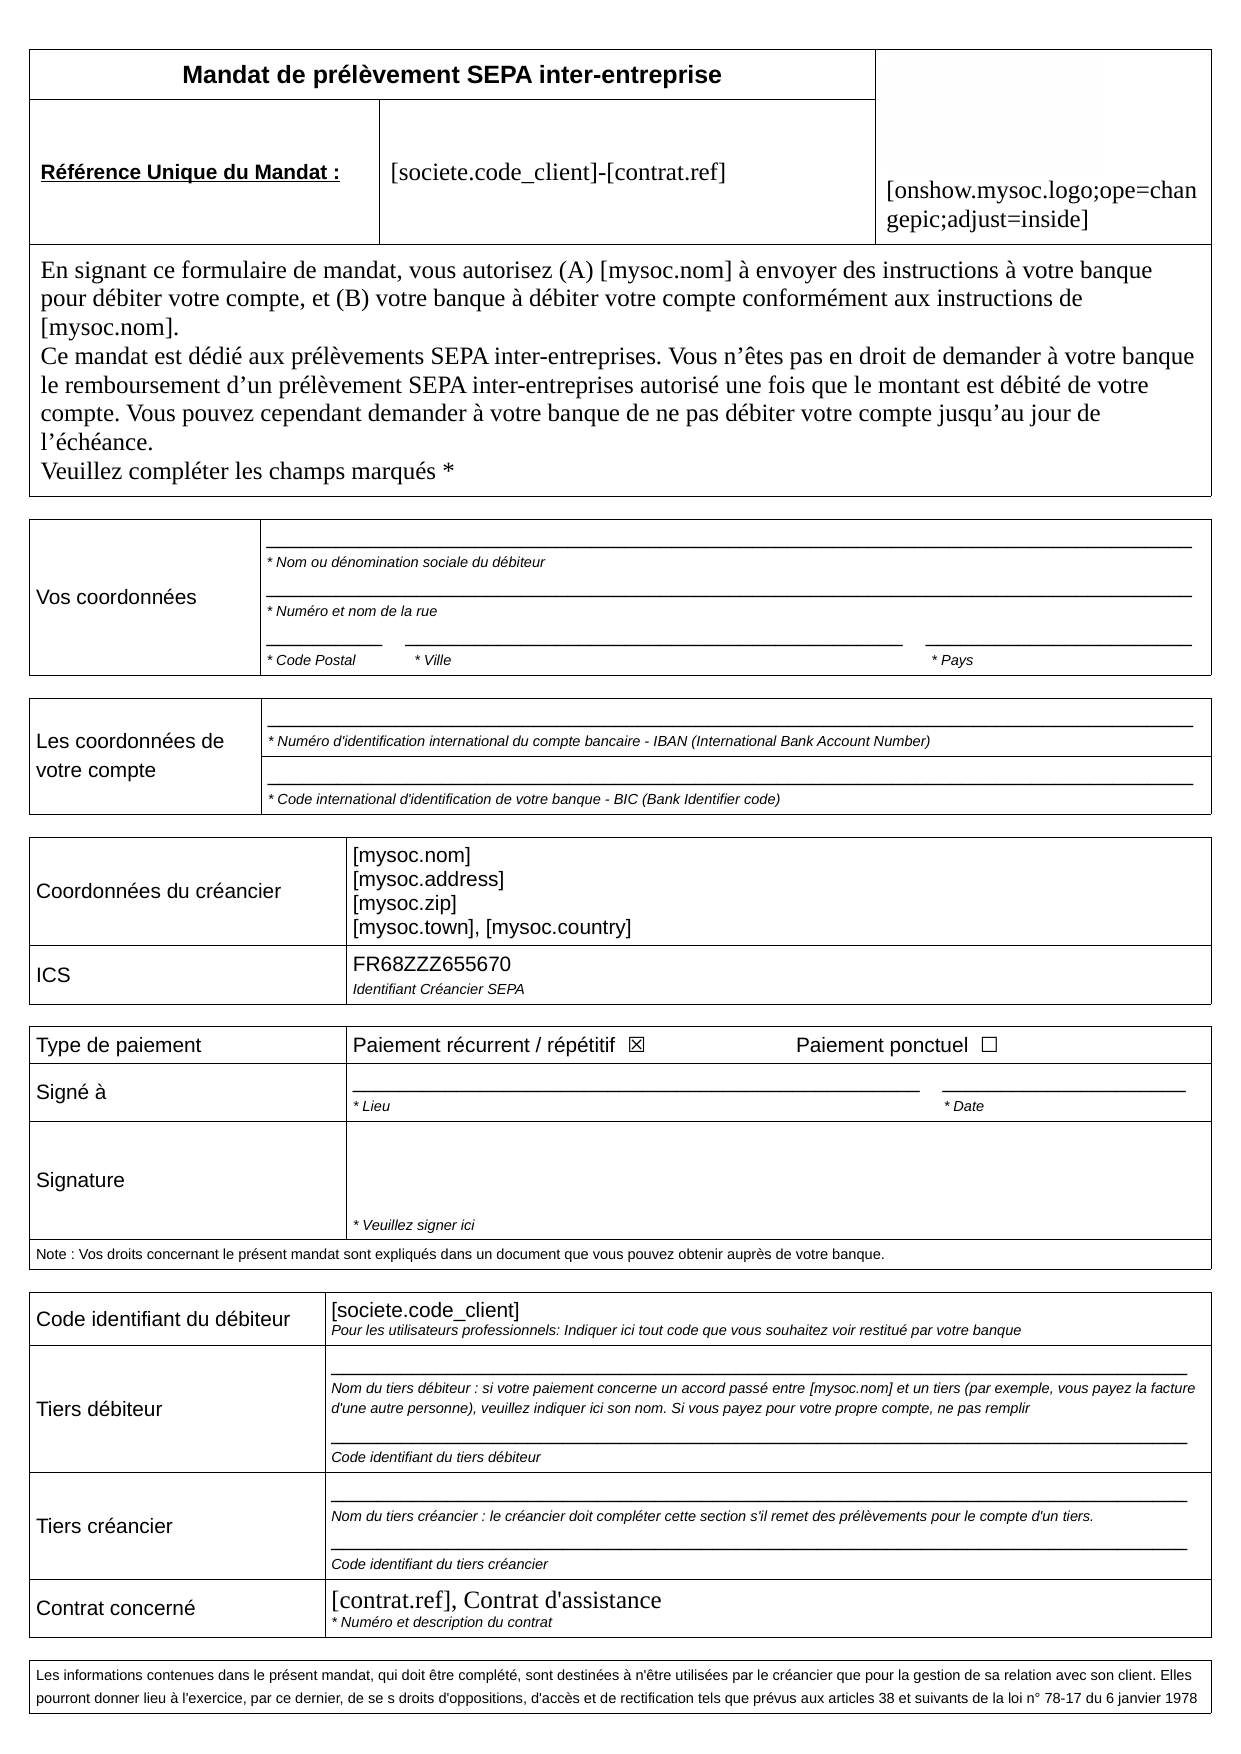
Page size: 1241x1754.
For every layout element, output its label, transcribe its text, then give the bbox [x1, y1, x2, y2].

table_header Paiement récurrent / répétitif ☒ Paiement ponctuel ☐ [347, 1027, 1211, 1063]
table_header Vos coordonnées [30, 520, 260, 674]
table_cell Signé à [30, 1064, 346, 1121]
table_cell ________________________________________________________________________________ * Code international d'identification de votre banque - BIC (Bank Identifier code) [262, 757, 1211, 814]
table_cell Contrat concerné [30, 1580, 325, 1637]
table_cell Note : Vos droits concernant le présent mandat sont expliqués dans un document que vous pouvez obtenir auprès de votre banque. [30, 1240, 1211, 1269]
table_cell __________________________________________________________________________ Nom du tiers débiteur : si votre paiement concerne un accord passé entre [mysoc.nom] et un tiers (par exemple, vous payez la facture d'une autre personne), veuillez indiquer ici son nom. Si vous payez pour votre propre compte, ne pas remplir __________________________________________________________________________ Code identifiant du tiers débiteur [326, 1346, 1211, 1472]
table_header [mysoc.nom] [mysoc.address] [mysoc.zip] [mysoc.town], [mysoc.country] [347, 838, 1211, 945]
table_cell * Veuillez signer ici [347, 1122, 1211, 1239]
table_header Les informations contenues dans le présent mandat, qui doit être complété, sont destinées à n'être utilisées par le créancier que pour la gestion de sa relation avec son client. Elles pourront donner lieu à l'exercice, par ce dernier, de se s droits d'oppositions, d'accès et de rectification tels que prévus aux articles 38 et suivants de la loi n° 78-17 du 6 janvier 1978 [30, 1661, 1211, 1713]
table_cell FR68ZZZ655670 Identifiant Créancier SEPA [347, 946, 1211, 1003]
table_header [onshow.mysoc.logo;ope=changepic;adjust=inside] [876, 50, 1211, 244]
table_cell En signant ce formulaire de mandat, vous autorisez (A) [mysoc.nom] à envoyer des instructions à votre banque pour débiter votre compte, et (B) votre banque à débiter votre compte conformément aux instructions de [mysoc.nom]. Ce mandat est dédié aux prélèvements SEPA inter-entreprises. Vous n’êtes pas en droit de demander à votre banque le remboursement d’un prélèvement SEPA inter-entreprises autorisé une fois que le montant est débité de votre compte. Vous pouvez cependant demander à votre banque de ne pas débiter votre compte jusqu’au jour de l’échéance. Veuillez compléter les champs marqués * [30, 245, 1211, 496]
table_cell Signature [30, 1122, 346, 1239]
table_cell __________________________________________________________________________ Nom du tiers créancier : le créancier doit compléter cette section s'il remet des prélèvements pour le compte d'un tiers. __________________________________________________________________________ Code identifiant du tiers créancier [326, 1473, 1211, 1579]
picture [886, 59, 1104, 170]
table_cell Référence Unique du Mandat : [30, 100, 379, 244]
table_header Mandat de prélèvement SEPA inter-entreprise [30, 50, 875, 99]
table_cell ICS [30, 946, 346, 1003]
table_header Les coordonnées de votre compte [30, 699, 261, 814]
table_header Code identifiant du débiteur [30, 1293, 325, 1345]
table_cell [societe.code_client]-[contrat.ref] [380, 100, 875, 244]
table_header Type de paiement [30, 1027, 346, 1063]
table_cell Tiers créancier [30, 1473, 325, 1579]
table_header ________________________________________________________________________________ * Nom ou dénomination sociale du débiteur ________________________________________________________________________________ * Numéro et nom de la rue __________ ___________________________________________ _______________________ * Code Postal * Ville * Pays [261, 520, 1211, 674]
table_cell [contrat.ref], Contrat d'assistance * Numéro et description du contrat [326, 1580, 1211, 1637]
table_cell Tiers débiteur [30, 1346, 325, 1472]
table_cell _________________________________________________ _____________________ * Lieu * Date [347, 1064, 1211, 1121]
table_header ________________________________________________________________________________ * Numéro d'identification international du compte bancaire - IBAN (International Bank Account Number) [262, 699, 1211, 756]
table_header Coordonnées du créancier [30, 838, 346, 945]
table_header [societe.code_client] Pour les utilisateurs professionnels: Indiquer ici tout code que vous souhaitez voir restitué par votre banque [326, 1293, 1211, 1345]
